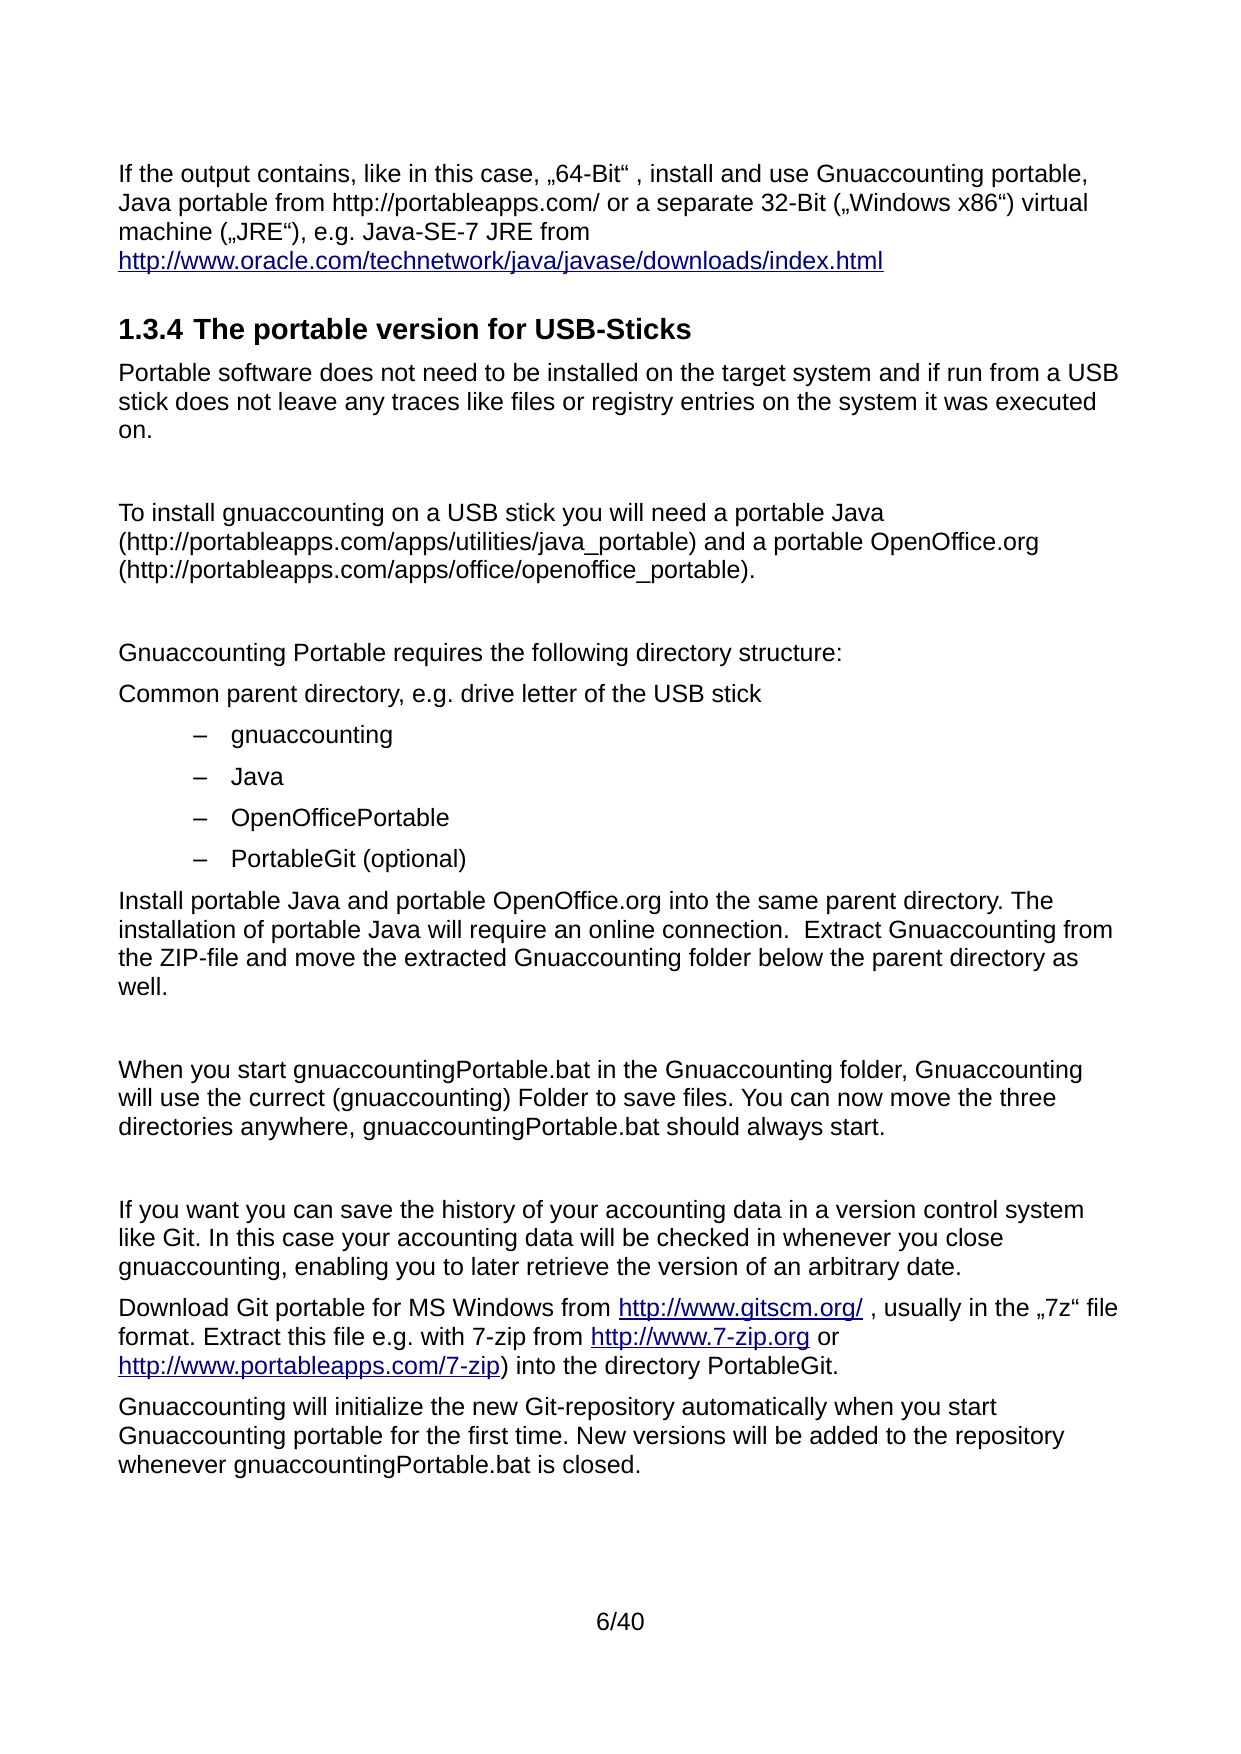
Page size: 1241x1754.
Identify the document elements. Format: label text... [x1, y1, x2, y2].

list Java [193, 762, 1122, 791]
list gnuaccounting [193, 720, 1122, 749]
text If you want you can save the history of your accounting data in a version control system like Git. In this case your accounting data will be checked in whenever you close gnuaccounting, enabling you to later retrieve the version of an arbitrary date. [118, 1194, 1122, 1281]
text Gnuaccounting Portable requires the following directory structure: [118, 638, 1122, 667]
list PortableGit (optional) [193, 844, 1122, 873]
text Common parent directory, e.g. drive letter of the USB stick [118, 679, 1122, 708]
text Download Git portable for MS Windows from http://www.gitscm.org/ , usually in the „7z“ file format. Extract this file e.g. with 7-zip from http://www.7-zip.org or http://www.portableapps.com/7-zip) into the directory PortableGit. [118, 1293, 1122, 1379]
text Install portable Java and portable OpenOffice.org into the same parent directory. The installation of portable Java will require an online connection. Extract Gnuaccounting from the ZIP-file and move the extracted Gnuaccounting folder below the parent directory as well. [118, 886, 1122, 1001]
list OpenOfficePortable [193, 803, 1122, 832]
text Portable software does not need to be installed on the target system and if run from a USB stick does not leave any traces like files or registry entries on the system it was executed on. [118, 358, 1122, 444]
text If the output contains, like in this case, „64-Bit“ , install and use Gnuaccounting portable, Java portable from http://portableapps.com/ or a separate 32-Bit („Windows x86“) virtual machine („JRE“), e.g. Java-SE-7 JRE from http://www.oracle.com/technetwork/java/javase/downloads/index.html [118, 159, 1122, 274]
text To install gnuaccounting on a USB stick you will need a portable Java (http://portableapps.com/apps/utilities/java_portable) and a portable OpenOffice.org (http://portableapps.com/apps/office/openoffice_portable). [118, 498, 1122, 584]
text When you start gnuaccountingPortable.bat in the Gnuaccounting folder, Gnuaccounting will use the currect (gnuaccounting) Folder to save files. You can now move the three directories anywhere, gnuaccountingPortable.bat should always start. [118, 1054, 1122, 1141]
subtitle The portable version for USB-Sticks [118, 312, 1122, 345]
text Gnuaccounting will initialize the new Git-repository automatically when you start Gnuaccounting portable for the first time. New versions will be added to the repository whenever gnuaccountingPortable.bat is closed. [118, 1392, 1122, 1478]
